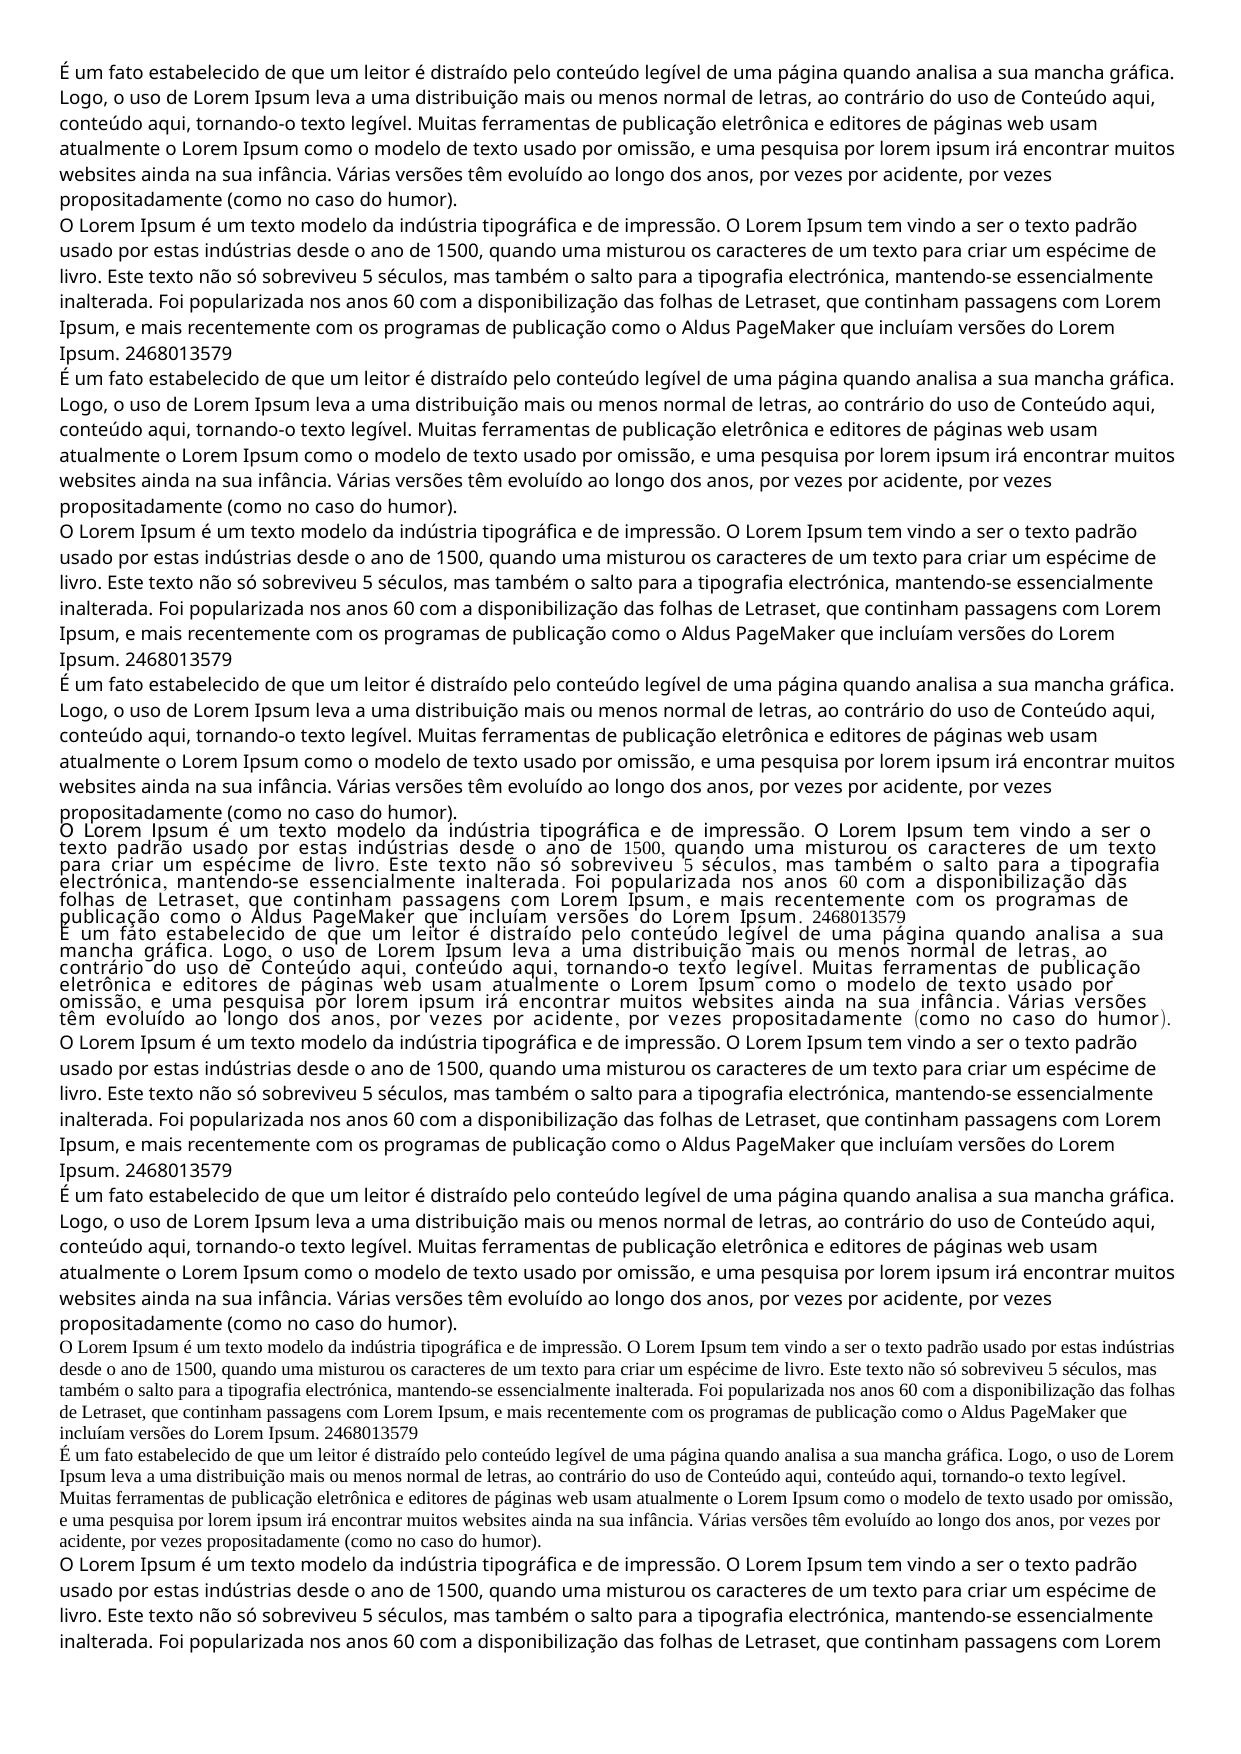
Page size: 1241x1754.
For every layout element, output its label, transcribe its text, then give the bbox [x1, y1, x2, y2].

text É um fato estabelecido de que um leitor é distraído pelo conteúdo legível de uma página quando analisa a sua mancha gráfica. Logo, o uso de Lorem Ipsum leva a uma distribuição mais ou menos normal de letras, ao contrário do uso de Conteúdo aqui, conteúdo aqui, tornando-o texto legível. Muitas ferramentas de publicação eletrônica e editores de páginas web usam atualmente o Lorem Ipsum como o modelo de texto usado por omissão, e uma pesquisa por lorem ipsum irá encontrar muitos websites ainda na sua infância. Várias versões têm evoluído ao longo dos anos, por vezes por acidente, por vezes propositadamente (como no caso do humor). [59, 59, 1181, 212]
text É um fato estabelecido de que um leitor é distraído pelo conteúdo legível de uma página quando analisa a sua mancha gráfica. Logo, o uso de Lorem Ipsum leva a uma distribuição mais ou menos normal de letras, ao contrário do uso de Conteúdo aqui, conteúdo aqui, tornando-o texto legível. Muitas ferramentas de publicação eletrônica e editores de páginas web usam atualmente o Lorem Ipsum como o modelo de texto usado por omissão, e uma pesquisa por lorem ipsum irá encontrar muitos websites ainda na sua infância. Várias versões têm evoluído ao longo dos anos, por vezes por acidente, por vezes propositadamente (como no caso do humor). [59, 1444, 1181, 1552]
text O Lorem Ipsum é um texto modelo da indústria tipográfica e de impressão. O Lorem Ipsum tem vindo a ser o texto padrão usado por estas indústrias desde o ano de 1500, quando uma misturou os caracteres de um texto para criar um espécime de livro. Este texto não só sobreviveu 5 séculos, mas também o salto para a tipografia electrónica, mantendo-se essencialmente inalterada. Foi popularizada nos anos 60 com a disponibilização das folhas de Letraset, que continham passagens com Lorem Ipsum, e mais recentemente com os programas de publicação como o Aldus PageMaker que incluíam versões do Lorem Ipsum. 2468013579 [59, 212, 1181, 365]
text É um fato estabelecido de que um leitor é distraído pelo conteúdo legível de uma página quando analisa a sua mancha gráfica. Logo, o uso de Lorem Ipsum leva a uma distribuição mais ou menos normal de letras, ao contrário do uso de Conteúdo aqui, conteúdo aqui, tornando-o texto legível. Muitas ferramentas de publicação eletrônica e editores de páginas web usam atualmente o Lorem Ipsum como o modelo de texto usado por omissão, e uma pesquisa por lorem ipsum irá encontrar muitos websites ainda na sua infância. Várias versões têm evoluído ao longo dos anos, por vezes por acidente, por vezes propositadamente (como no caso do humor). [59, 365, 1181, 518]
text É um fato estabelecido de que um leitor é distraído pelo conteúdo legível de uma página quando analisa a sua mancha gráfica. Logo, o uso de Lorem Ipsum leva a uma distribuição mais ou menos normal de letras, ao contrário do uso de Conteúdo aqui, conteúdo aqui, tornando-o texto legível. Muitas ferramentas de publicação eletrônica e editores de páginas web usam atualmente o Lorem Ipsum como o modelo de texto usado por omissão, e uma pesquisa por lorem ipsum irá encontrar muitos websites ainda na sua infância. Várias versões têm evoluído ao longo dos anos, por vezes por acidente, por vezes propositadamente (como no caso do humor). [59, 927, 1181, 1030]
text É um fato estabelecido de que um leitor é distraído pelo conteúdo legível de uma página quando analisa a sua mancha gráfica. Logo, o uso de Lorem Ipsum leva a uma distribuição mais ou menos normal de letras, ao contrário do uso de Conteúdo aqui, conteúdo aqui, tornando-o texto legível. Muitas ferramentas de publicação eletrônica e editores de páginas web usam atualmente o Lorem Ipsum como o modelo de texto usado por omissão, e uma pesquisa por lorem ipsum irá encontrar muitos websites ainda na sua infância. Várias versões têm evoluído ao longo dos anos, por vezes por acidente, por vezes propositadamente (como no caso do humor). [59, 672, 1181, 825]
text O Lorem Ipsum é um texto modelo da indústria tipográfica e de impressão. O Lorem Ipsum tem vindo a ser o texto padrão usado por estas indústrias desde o ano de 1500, quando uma misturou os caracteres de um texto para criar um espécime de livro. Este texto não só sobreviveu 5 séculos, mas também o salto para a tipografia electrónica, mantendo-se essencialmente inalterada. Foi popularizada nos anos 60 com a disponibilização das folhas de Letraset, que continham passagens com Lorem Ipsum, e mais recentemente com os programas de publicação como o Aldus PageMaker que incluíam versões do Lorem Ipsum. 2468013579 [59, 825, 1181, 927]
text O Lorem Ipsum é um texto modelo da indústria tipográfica e de impressão. O Lorem Ipsum tem vindo a ser o texto padrão usado por estas indústrias desde o ano de 1500, quando uma misturou os caracteres de um texto para criar um espécime de livro. Este texto não só sobreviveu 5 séculos, mas também o salto para a tipografia electrónica, mantendo-se essencialmente inalterada. Foi popularizada nos anos 60 com a disponibilização das folhas de Letraset, que continham passagens com Lorem Ipsum, e mais recentemente com os programas de publicação como o Aldus PageMaker que incluíam versões do Lorem Ipsum. 2468013579 [59, 1336, 1181, 1444]
text É um fato estabelecido de que um leitor é distraído pelo conteúdo legível de uma página quando analisa a sua mancha gráfica. Logo, o uso de Lorem Ipsum leva a uma distribuição mais ou menos normal de letras, ao contrário do uso de Conteúdo aqui, conteúdo aqui, tornando-o texto legível. Muitas ferramentas de publicação eletrônica e editores de páginas web usam atualmente o Lorem Ipsum como o modelo de texto usado por omissão, e uma pesquisa por lorem ipsum irá encontrar muitos websites ainda na sua infância. Várias versões têm evoluído ao longo dos anos, por vezes por acidente, por vezes propositadamente (como no caso do humor). [59, 1183, 1181, 1336]
text O Lorem Ipsum é um texto modelo da indústria tipográfica e de impressão. O Lorem Ipsum tem vindo a ser o texto padrão usado por estas indústrias desde o ano de 1500, quando uma misturou os caracteres de um texto para criar um espécime de livro. Este texto não só sobreviveu 5 séculos, mas também o salto para a tipografia electrónica, mantendo-se essencialmente inalterada. Foi popularizada nos anos 60 com a disponibilização das folhas de Letraset, que continham passagens com Lorem Ipsum, e mais recentemente com os programas de publicação como o Aldus PageMaker que incluíam versões do Lorem Ipsum. 2468013579 [59, 518, 1181, 672]
text O Lorem Ipsum é um texto modelo da indústria tipográfica e de impressão. O Lorem Ipsum tem vindo a ser o texto padrão usado por estas indústrias desde o ano de 1500, quando uma misturou os caracteres de um texto para criar um espécime de livro. Este texto não só sobreviveu 5 séculos, mas também o salto para a tipografia electrónica, mantendo-se essencialmente inalterada. Foi popularizada nos anos 60 com a disponibilização das folhas de Letraset, que continham passagens com Lorem Ipsum, e mais recentemente com os programas de publicação como o Aldus PageMaker que incluíam versões do Lorem Ipsum. 2468013579 [59, 1030, 1181, 1183]
text O Lorem Ipsum é um texto modelo da indústria tipográfica e de impressão. O Lorem Ipsum tem vindo a ser o texto padrão usado por estas indústrias desde o ano de 1500, quando uma misturou os caracteres de um texto para criar um espécime de livro. Este texto não só sobreviveu 5 séculos, mas também o salto para a tipografia electrónica, mantendo-se essencialmente inalterada. Foi popularizada nos anos 60 com a disponibilização das folhas de Letraset, que continham passagens com Lorem [59, 1552, 1181, 1654]
